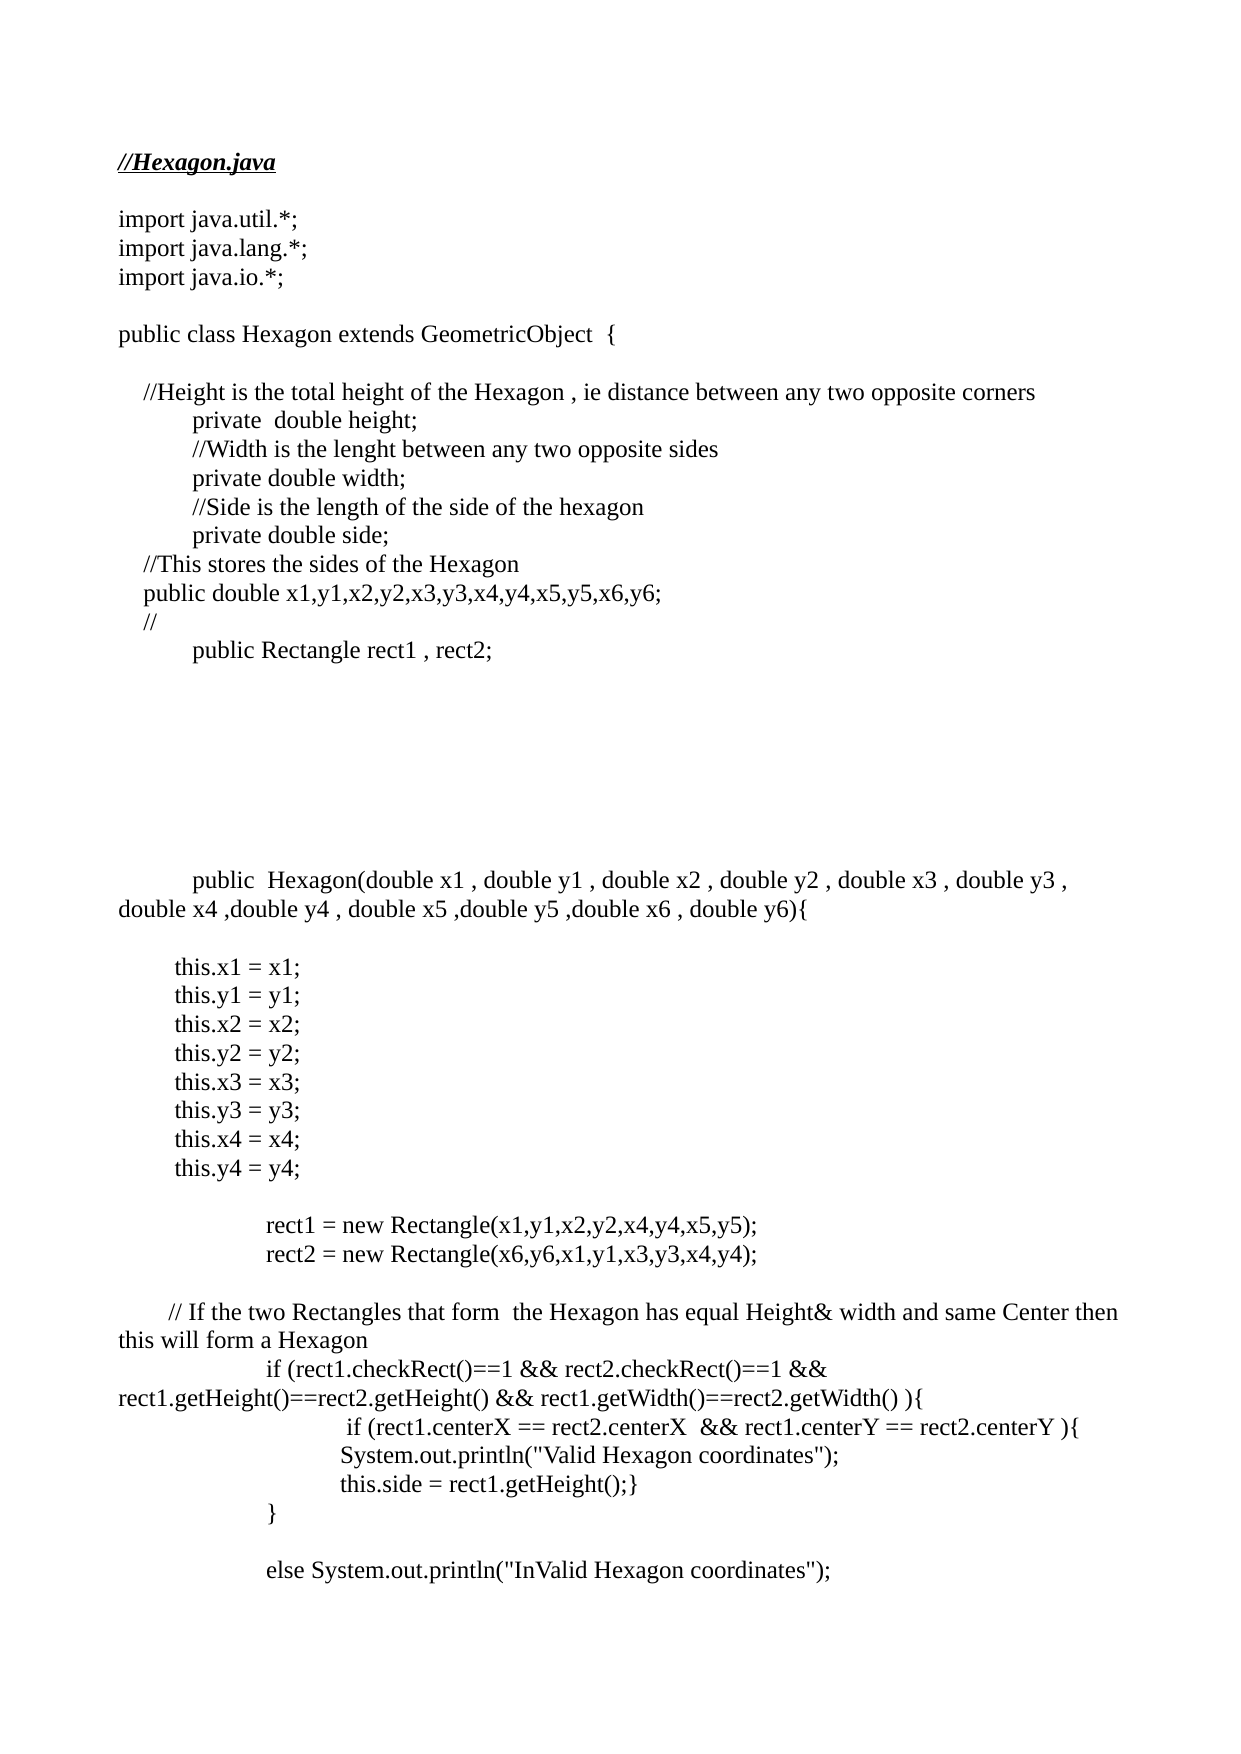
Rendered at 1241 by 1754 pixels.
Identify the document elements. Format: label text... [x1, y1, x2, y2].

text //This stores the sides of the Hexagon [118, 549, 1122, 578]
text this.y3 = y3; [118, 1096, 1122, 1124]
text System.out.println("Valid Hexagon coordinates"); [118, 1441, 1122, 1469]
text //Hexagon.java [118, 147, 1122, 176]
text //Side is the length of the side of the hexagon [118, 492, 1122, 521]
text //Width is the lenght between any two opposite sides [118, 434, 1122, 463]
text public class Hexagon extends GeometricObject { [118, 319, 1122, 348]
text rect1 = new Rectangle(x1,y1,x2,y2,x4,y4,x5,y5); [118, 1211, 1122, 1239]
text import java.lang.*; [118, 233, 1122, 262]
text rect2 = new Rectangle(x6,y6,x1,y1,x3,y3,x4,y4); [118, 1239, 1122, 1268]
text if (rect1.checkRect()==1 && rect2.checkRect()==1 && rect1.getHeight()==rect2.getHeight() && rect1.getWidth()==rect2.getWidth() ){ [118, 1354, 1122, 1412]
text import java.io.*; [118, 262, 1122, 291]
text } [118, 1498, 1122, 1527]
text private double width; [118, 463, 1122, 492]
text this.x1 = x1; [118, 952, 1122, 981]
text //Height is the total height of the Hexagon , ie distance between any two opposite corners [118, 377, 1122, 406]
text public Rectangle rect1 , rect2; [118, 636, 1122, 664]
text public double x1,y1,x2,y2,x3,y3,x4,y4,x5,y5,x6,y6; [118, 578, 1122, 607]
text this.y4 = y4; [118, 1153, 1122, 1182]
text private double side; [118, 521, 1122, 549]
text this.x2 = x2; [118, 1009, 1122, 1038]
text this.x3 = x3; [118, 1067, 1122, 1096]
text // If the two Rectangles that form the Hexagon has equal Height& width and same Center then this will form a Hexagon [118, 1297, 1122, 1354]
text this.x4 = x4; [118, 1124, 1122, 1153]
text import java.util.*; [118, 204, 1122, 233]
text this.side = rect1.getHeight();} [118, 1469, 1122, 1498]
text if (rect1.centerX == rect2.centerX && rect1.centerY == rect2.centerY ){ [118, 1412, 1122, 1441]
text this.y1 = y1; [118, 981, 1122, 1009]
text else System.out.println("InValid Hexagon coordinates"); [118, 1556, 1122, 1584]
text // [118, 607, 1122, 636]
text public Hexagon(double x1 , double y1 , double x2 , double y2 , double x3 , double y3 , double x4 ,double y4 , double x5 ,double y5 ,double x6 , double y6){ [118, 866, 1122, 923]
text private double height; [118, 406, 1122, 434]
text this.y2 = y2; [118, 1038, 1122, 1067]
